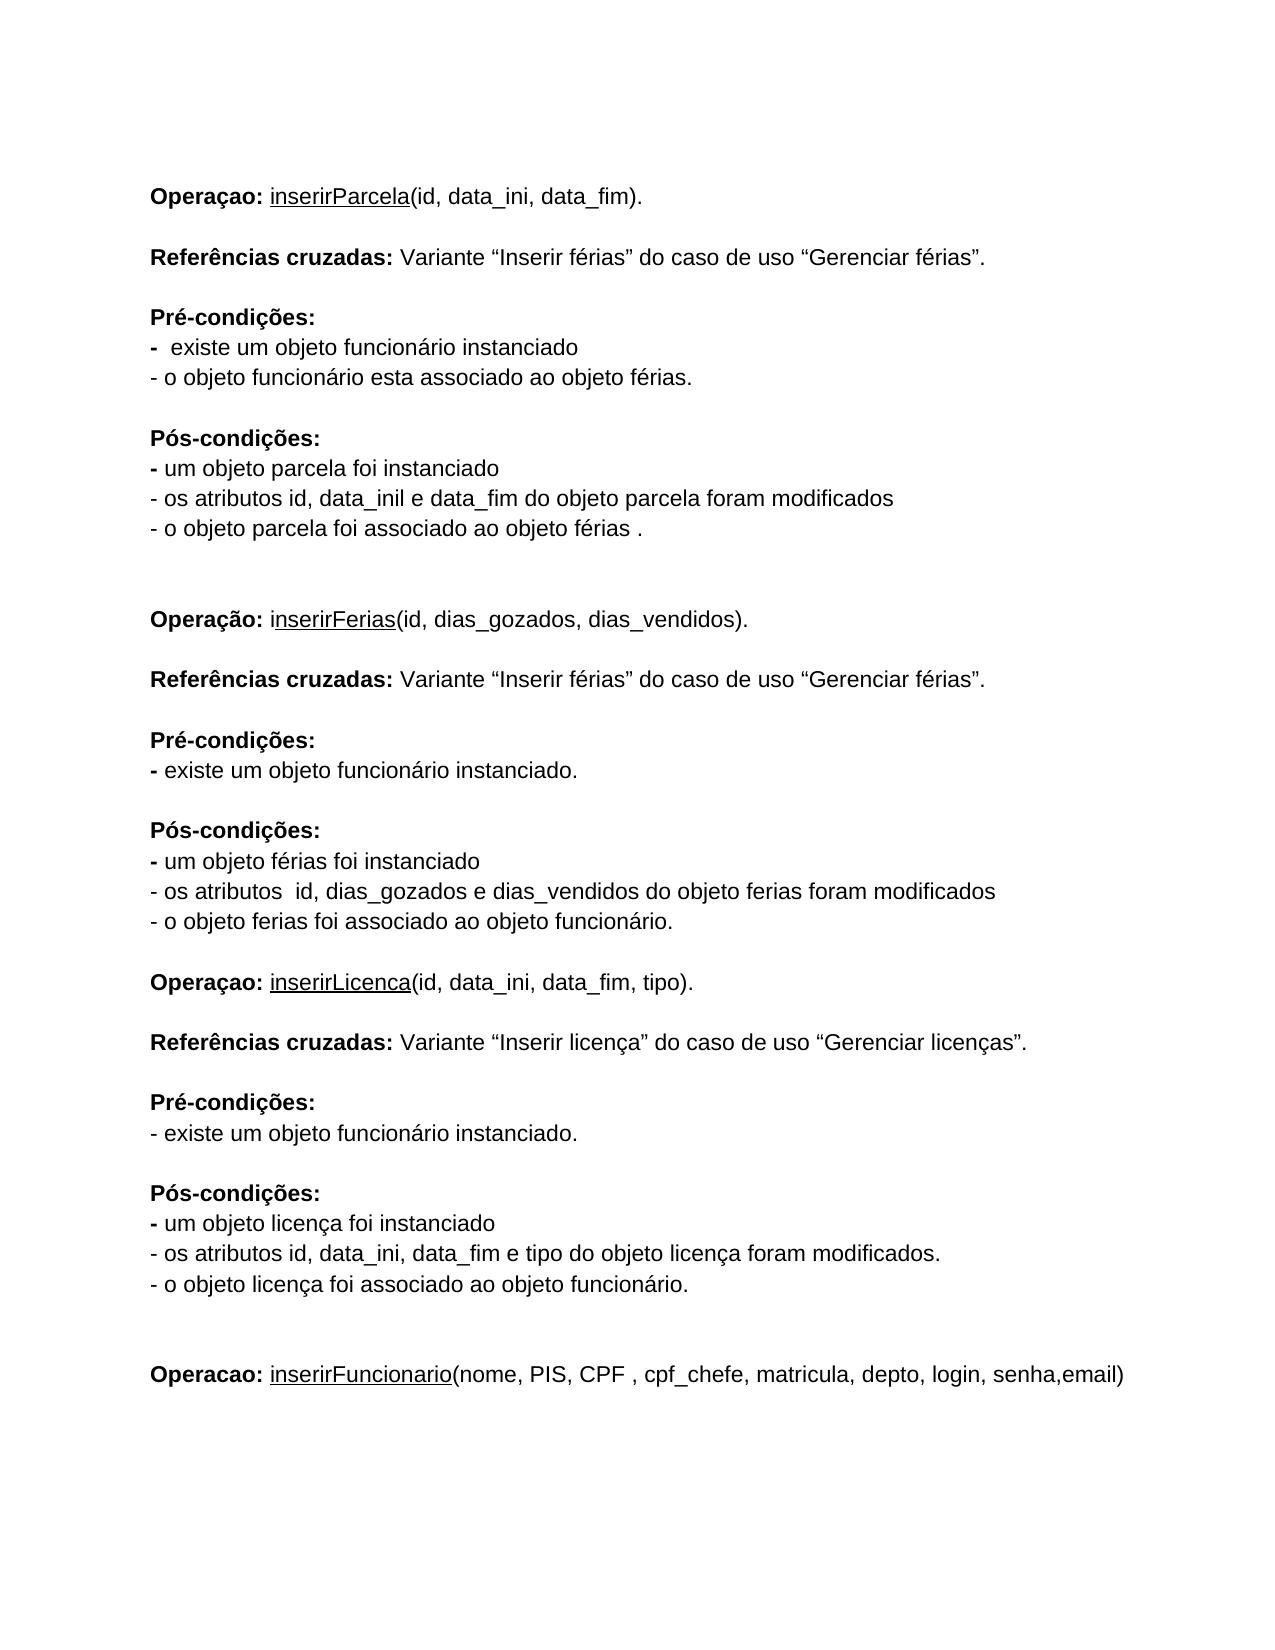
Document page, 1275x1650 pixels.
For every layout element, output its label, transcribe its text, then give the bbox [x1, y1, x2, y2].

text - um objeto parcela foi instanciado [150, 455, 1125, 481]
text - os atributos id, data_ini, data_fim e tipo do objeto licença foram modificados. [150, 1240, 1125, 1267]
text Referências cruzadas: Variante “Inserir licença” do caso de uso “Gerenciar licenças”. [150, 1029, 1125, 1055]
text Pré-condições: [150, 727, 1125, 753]
text Referências cruzadas: Variante “Inserir férias” do caso de uso “Gerenciar férias”. [150, 243, 1125, 270]
text Pré-condições: [150, 304, 1125, 330]
text - existe um objeto funcionário instanciado. [150, 1119, 1125, 1146]
text - os atributos id, data_inil e data_fim do objeto parcela foram modificados [150, 485, 1125, 511]
text Operaçao: inserirLicenca(id, data_ini, data_fim, tipo). [150, 968, 1125, 995]
text - o objeto ferias foi associado ao objeto funcionário. [150, 908, 1125, 934]
text Pré-condições: [150, 1089, 1125, 1116]
text Pós-condições: [150, 817, 1125, 844]
text - um objeto licença foi instanciado [150, 1210, 1125, 1236]
text Referências cruzadas: Variante “Inserir férias” do caso de uso “Gerenciar férias”. [150, 666, 1125, 693]
text - os atributos id, dias_gozados e dias_vendidos do objeto ferias foram modificados [150, 878, 1125, 904]
text Pós-condições: [150, 1180, 1125, 1206]
text - o objeto licença foi associado ao objeto funcionário. [150, 1271, 1125, 1297]
text - o objeto parcela foi associado ao objeto férias . [150, 515, 1125, 542]
text Operaçao: inserirParcela(id, data_ini, data_fim). [150, 183, 1125, 209]
text - o objeto funcionário esta associado ao objeto férias. [150, 364, 1125, 391]
text - existe um objeto funcionário instanciado [150, 334, 1125, 360]
text Pós-condições: [150, 425, 1125, 451]
text - um objeto férias foi instanciado [150, 848, 1125, 874]
text - existe um objeto funcionário instanciado. [150, 757, 1125, 783]
text Operação: inserirFerias(id, dias_gozados, dias_vendidos). [150, 606, 1125, 632]
text Operacao: inserirFuncionario(nome, PIS, CPF , cpf_chefe, matricula, depto, login, senha,email) [150, 1361, 1125, 1387]
